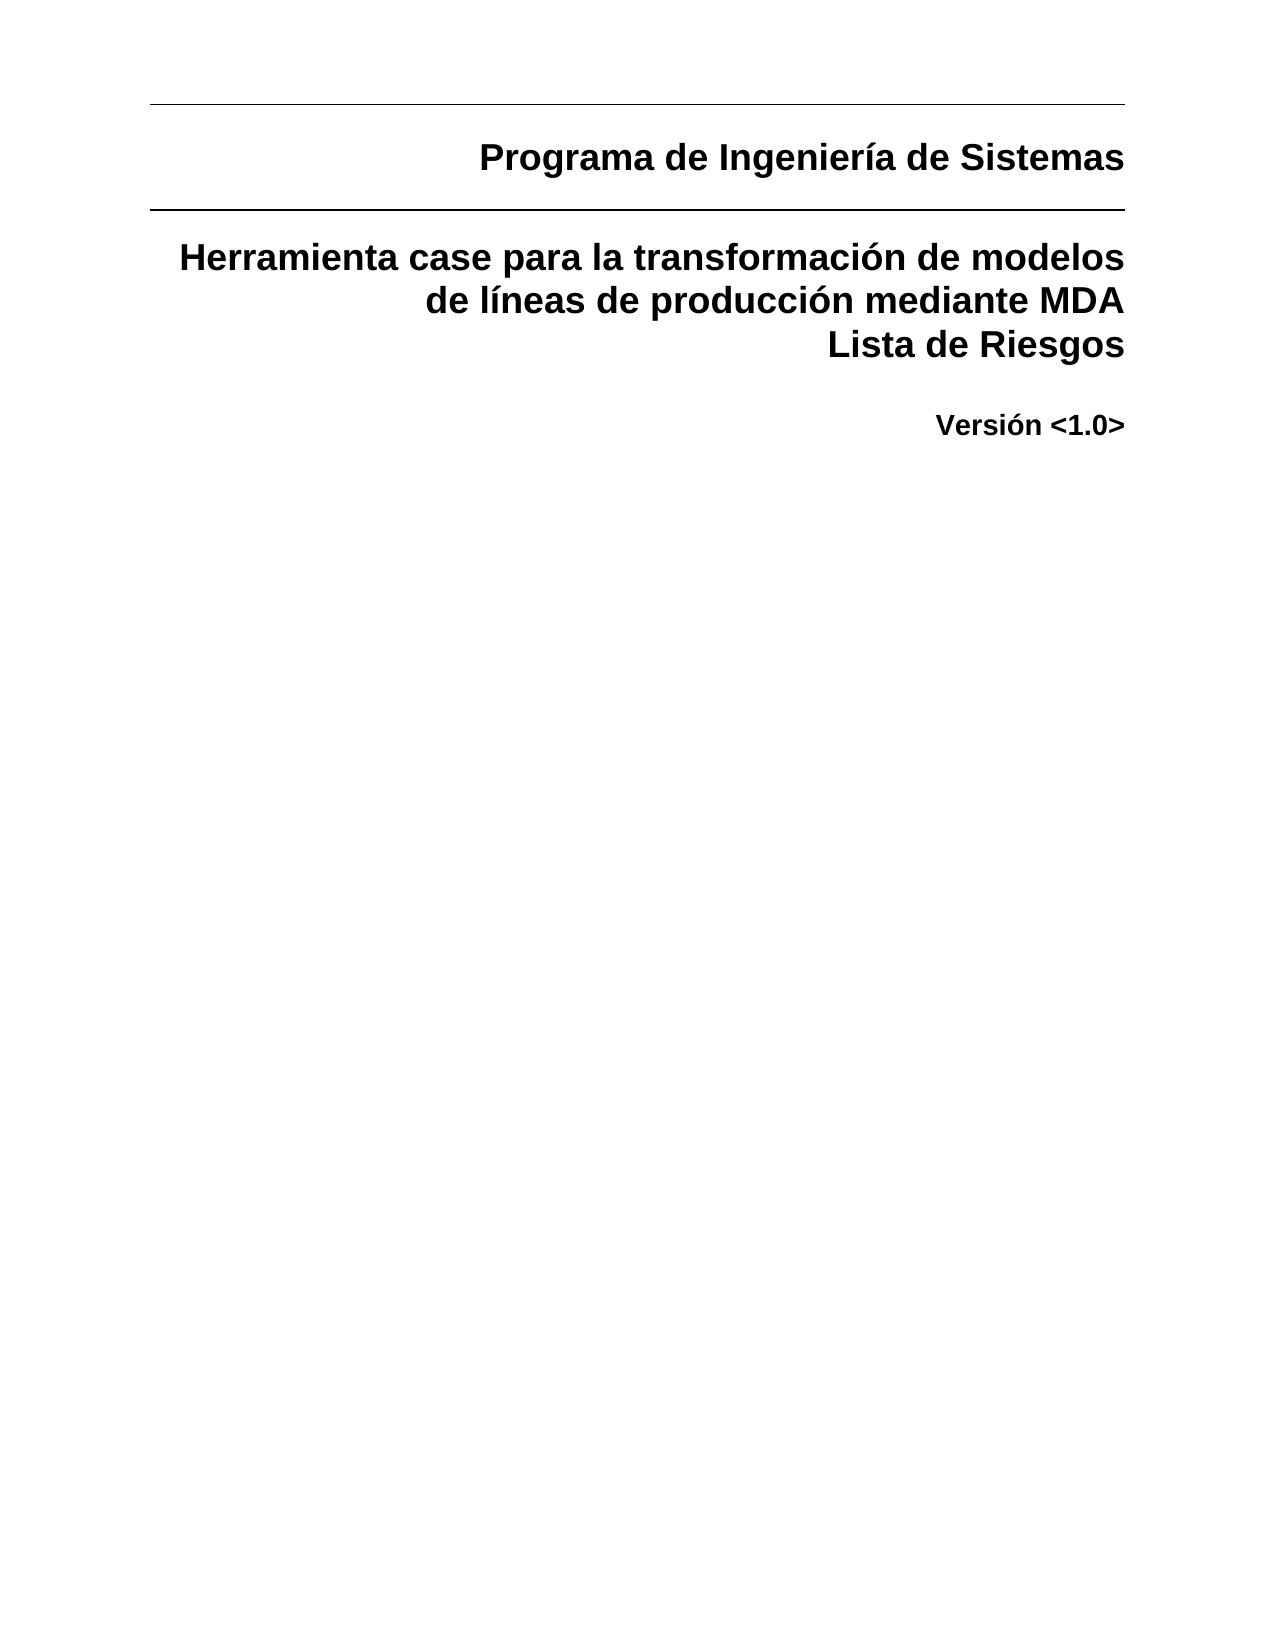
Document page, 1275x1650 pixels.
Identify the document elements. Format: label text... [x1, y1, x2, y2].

title Versión <1.0> [150, 408, 1125, 442]
title Lista de Riesgos [150, 322, 1125, 365]
title Herramienta case para la transformación de modelos de líneas de producción mediante MDA [150, 236, 1125, 322]
